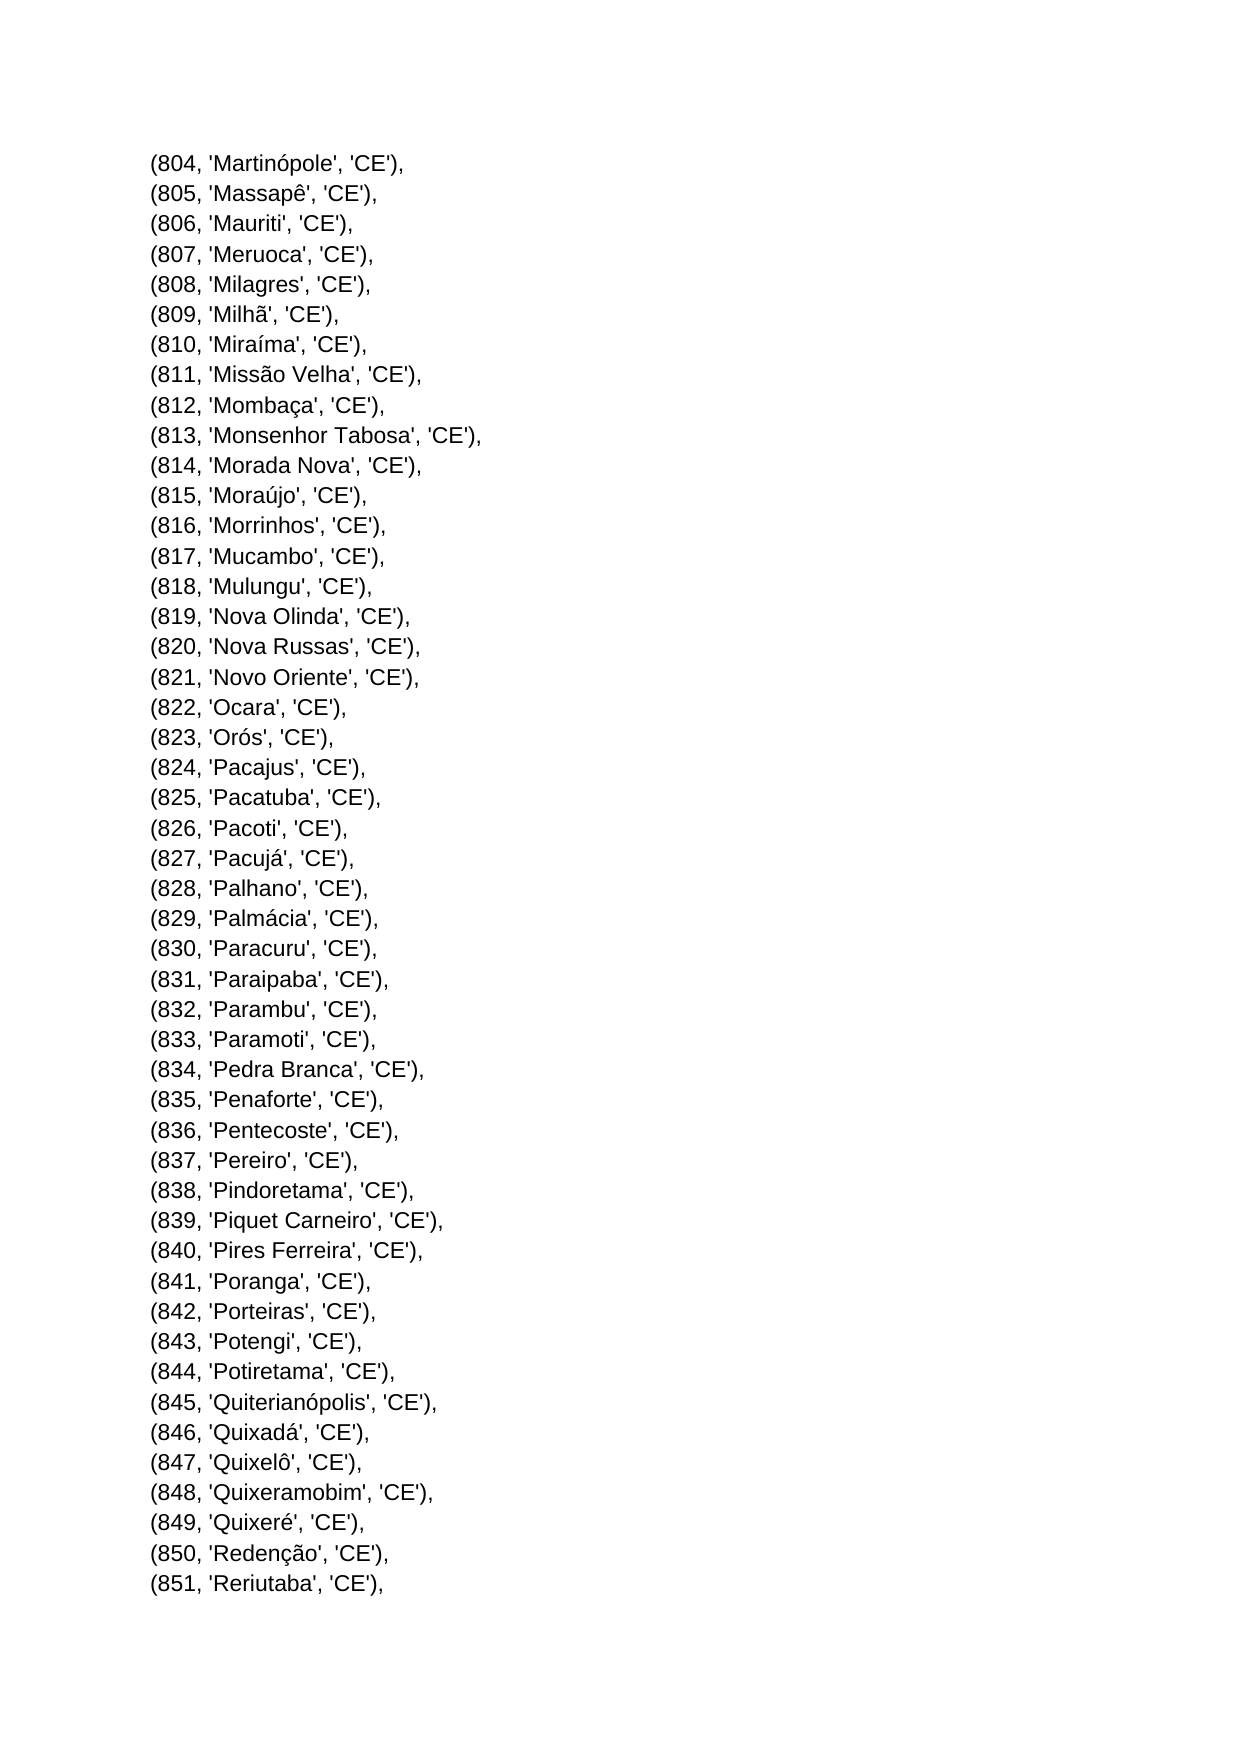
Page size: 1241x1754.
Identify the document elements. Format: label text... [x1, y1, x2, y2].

text (816, 'Morrinhos', 'CE'), [150, 512, 1090, 539]
text (835, 'Penaforte', 'CE'), [150, 1086, 1090, 1113]
text (811, 'Missão Velha', 'CE'), [150, 361, 1090, 388]
text (818, 'Mulungu', 'CE'), [150, 573, 1090, 599]
text (833, 'Paramoti', 'CE'), [150, 1026, 1090, 1052]
text (827, 'Pacujá', 'CE'), [150, 845, 1090, 871]
text (851, 'Reriutaba', 'CE'), [150, 1570, 1090, 1596]
text (849, 'Quixeré', 'CE'), [150, 1509, 1090, 1536]
text (823, 'Orós', 'CE'), [150, 724, 1090, 750]
text (820, 'Nova Russas', 'CE'), [150, 633, 1090, 660]
text (825, 'Pacatuba', 'CE'), [150, 784, 1090, 811]
text (830, 'Paracuru', 'CE'), [150, 935, 1090, 962]
text (815, 'Moraújo', 'CE'), [150, 482, 1090, 509]
text (844, 'Potiretama', 'CE'), [150, 1358, 1090, 1385]
text (809, 'Milhã', 'CE'), [150, 301, 1090, 327]
text (848, 'Quixeramobim', 'CE'), [150, 1479, 1090, 1506]
text (834, 'Pedra Branca', 'CE'), [150, 1056, 1090, 1083]
text (836, 'Pentecoste', 'CE'), [150, 1117, 1090, 1143]
text (840, 'Pires Ferreira', 'CE'), [150, 1237, 1090, 1264]
text (824, 'Pacajus', 'CE'), [150, 754, 1090, 781]
text (821, 'Novo Oriente', 'CE'), [150, 663, 1090, 690]
text (847, 'Quixelô', 'CE'), [150, 1449, 1090, 1475]
text (808, 'Milagres', 'CE'), [150, 271, 1090, 297]
text (837, 'Pereiro', 'CE'), [150, 1147, 1090, 1173]
text (841, 'Poranga', 'CE'), [150, 1268, 1090, 1294]
text (842, 'Porteiras', 'CE'), [150, 1298, 1090, 1324]
text (817, 'Mucambo', 'CE'), [150, 543, 1090, 569]
text (810, 'Miraíma', 'CE'), [150, 331, 1090, 358]
text (831, 'Paraipaba', 'CE'), [150, 966, 1090, 992]
text (812, 'Mombaça', 'CE'), [150, 392, 1090, 418]
text (838, 'Pindoretama', 'CE'), [150, 1177, 1090, 1203]
text (804, 'Martinópole', 'CE'), [150, 150, 1090, 176]
text (829, 'Palmácia', 'CE'), [150, 905, 1090, 932]
text (826, 'Pacoti', 'CE'), [150, 814, 1090, 841]
text (839, 'Piquet Carneiro', 'CE'), [150, 1207, 1090, 1234]
text (846, 'Quixadá', 'CE'), [150, 1419, 1090, 1445]
text (819, 'Nova Olinda', 'CE'), [150, 603, 1090, 629]
text (807, 'Meruoca', 'CE'), [150, 241, 1090, 267]
text (813, 'Monsenhor Tabosa', 'CE'), [150, 422, 1090, 448]
text (845, 'Quiterianópolis', 'CE'), [150, 1388, 1090, 1415]
text (832, 'Parambu', 'CE'), [150, 996, 1090, 1022]
text (805, 'Massapê', 'CE'), [150, 180, 1090, 207]
text (814, 'Morada Nova', 'CE'), [150, 452, 1090, 478]
text (822, 'Ocara', 'CE'), [150, 694, 1090, 720]
text (843, 'Potengi', 'CE'), [150, 1328, 1090, 1354]
text (850, 'Redenção', 'CE'), [150, 1539, 1090, 1566]
text (828, 'Palhano', 'CE'), [150, 875, 1090, 901]
text (806, 'Mauriti', 'CE'), [150, 210, 1090, 237]
